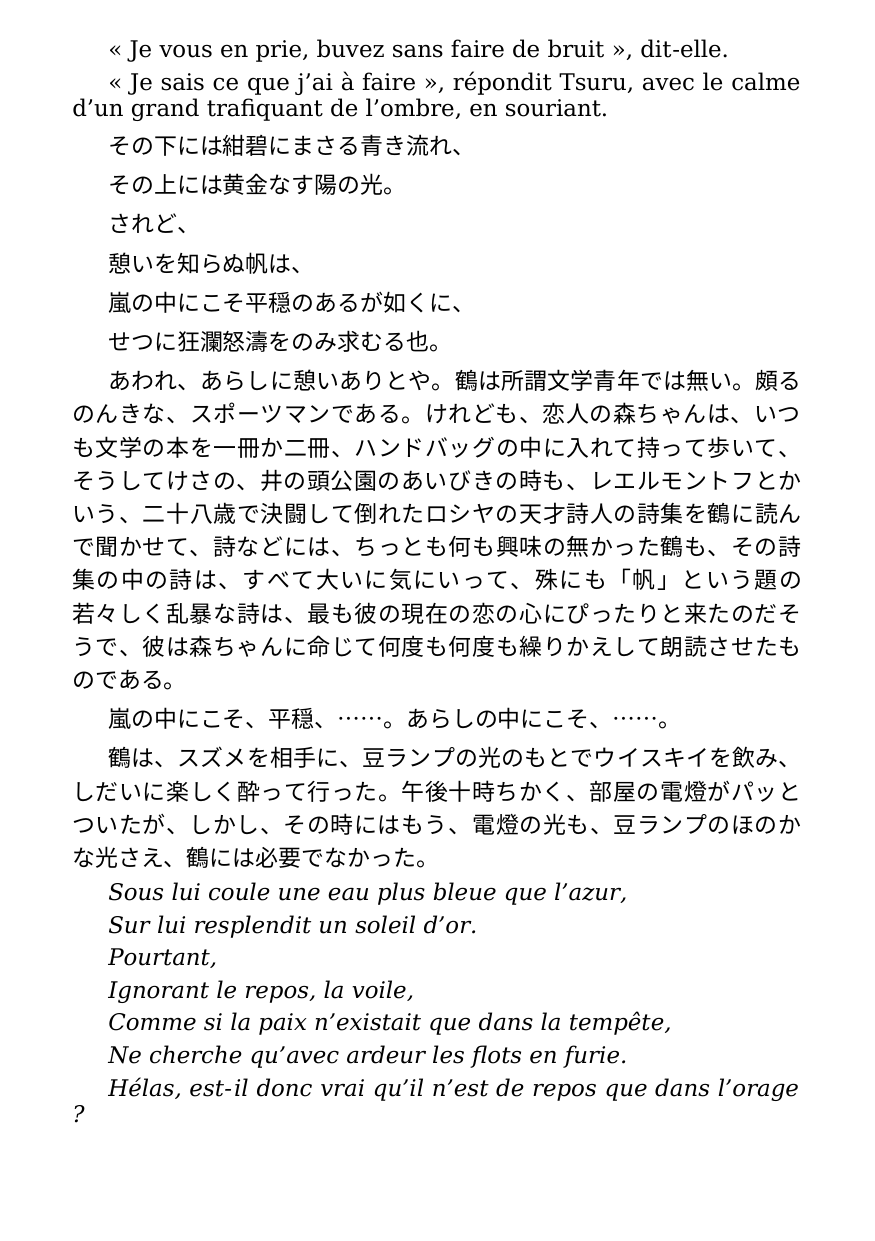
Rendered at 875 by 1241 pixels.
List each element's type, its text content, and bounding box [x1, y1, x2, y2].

text Sous lui coule une eau plus bleue que l’azur, [72, 879, 802, 906]
text その上には黄金なす陽の光。 [72, 167, 802, 200]
text 鶴は、スズメを相手に、豆ランプの光のもとでウイスキイを飲み、しだいに楽しく酔って行った。午後十時ちかく、部屋の電燈がパッとついたが、しかし、その時にはもう、電燈の光も、豆ランプのほのかな光さえ、鶴には必要でなかった。 [72, 740, 802, 873]
text Ne cherche qu’avec ardeur les flots en furie. [72, 1042, 802, 1069]
text Pourtant, [72, 944, 802, 971]
text 嵐の中にこそ、平穏、……。あらしの中にこそ、……。 [72, 701, 802, 734]
text せつに狂瀾怒濤をのみ求むる也。 [72, 324, 802, 357]
text « Je sais ce que j’ai à faire », répondit Tsuru, avec le calme d’un grand trafiquant de l’ombre, en souriant. [72, 69, 802, 122]
text Hélas, est‑il donc vrai qu’il n’est de repos que dans l’orage ? [72, 1075, 802, 1128]
text あわれ、あらしに憩いありとや。鶴は所謂文学青年では無い。頗るのんきな、スポーツマンである。けれども、恋人の森ちゃんは、いつも文学の本を一冊か二冊、ハンドバッグの中に入れて持って歩いて、そうしてけさの、井の頭公園のあいびきの時も、レエルモントフとかいう、二十八歳で決闘して倒れたロシヤの天才詩人の詩集を鶴に読んで聞かせて、詩などには、ちっとも何も興味の無かった鶴も、その詩集の中の詩は、すべて大いに気にいって、殊にも「帆」という題の若々しく乱暴な詩は、最も彼の現在の恋の心にぴったりと来たのだそうで、彼は森ちゃんに命じて何度も何度も繰りかえして朗読させたものである。 [72, 363, 802, 695]
text Sur lui resplendit un soleil d’or. [72, 912, 802, 938]
text Ignorant le repos, la voile, [72, 977, 802, 1004]
text その下には紺碧にまさる青き流れ、 [72, 128, 802, 161]
text 嵐の中にこそ平穏のあるが如くに、 [72, 284, 802, 318]
text Comme si la paix n’existait que dans la tempête, [72, 1009, 802, 1036]
text « Je vous en prie, buvez sans faire de bruit », dit‑elle. [72, 36, 802, 63]
text されど、 [72, 206, 802, 239]
text 憩いを知らぬ帆は、 [72, 245, 802, 279]
